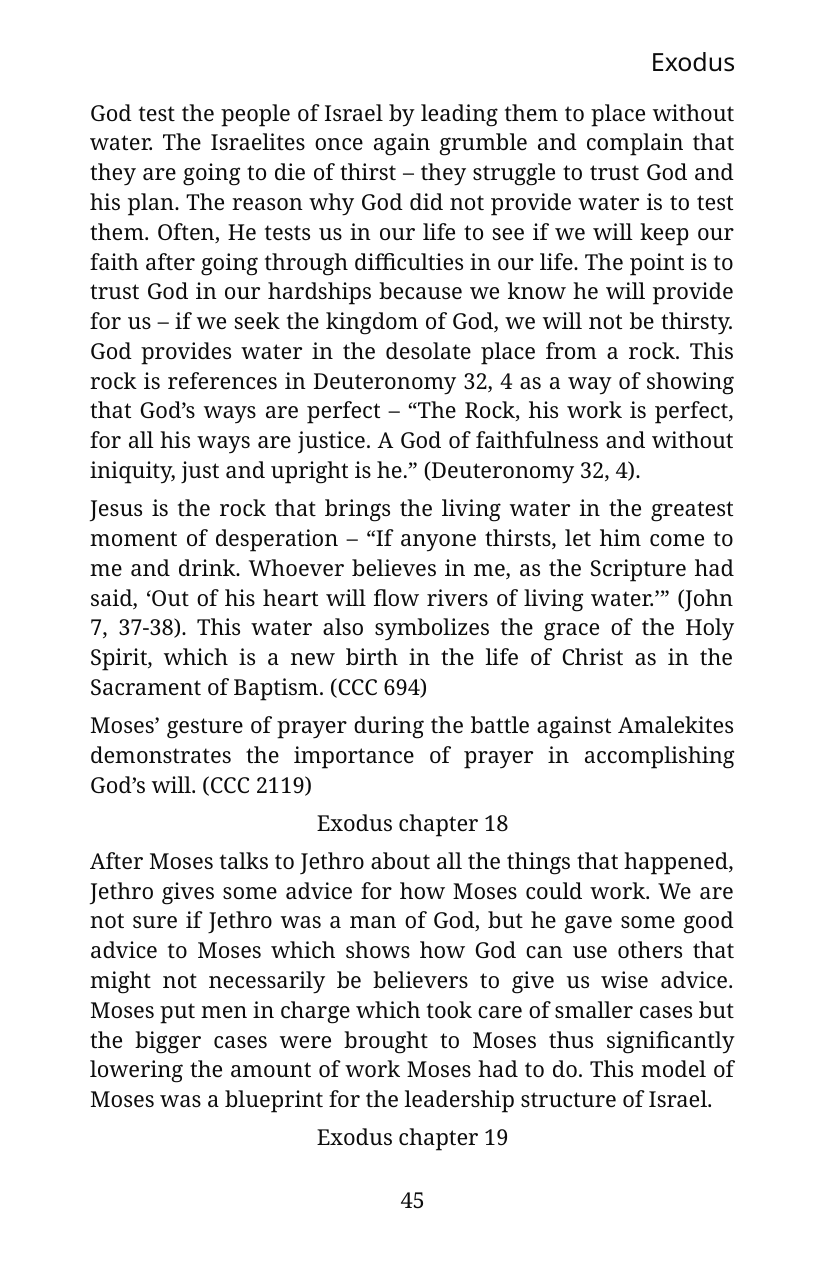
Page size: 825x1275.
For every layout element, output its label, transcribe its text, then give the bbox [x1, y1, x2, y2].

text God test the people of Israel by leading them to place without water. The Israelites once again grumble and complain that they are going to die of thirst – they struggle to trust God and his plan. The reason why God did not provide water is to test them. Often, He tests us in our life to see if we will keep our faith after going through difficulties in our life. The point is to trust God in our hardships because we know he will provide for us – if we seek the kingdom of God, we will not be thirsty. God provides water in the desolate place from a rock. This rock is references in Deuteronomy 32, 4 as a way of showing that God’s ways are perfect – “The Rock, his work is perfect, for all his ways are justice. A God of faithfulness and without iniquity, just and upright is he.” (Deuteronomy 32, 4). [90, 97, 735, 485]
text Exodus chapter 18 [90, 808, 735, 837]
text After Moses talks to Jethro about all the things that happened, Jethro gives some advice for how Moses could work. We are not sure if Jethro was a man of God, but he gave some good advice to Moses which shows how God can use others that might not necessarily be believers to give us wise advice. Moses put men in charge which took care of smaller cases but the bigger cases were brought to Moses thus significantly lowering the amount of work Moses had to do. This model of Moses was a blueprint for the leadership structure of Israel. [90, 846, 735, 1114]
text Exodus chapter 19 [90, 1122, 735, 1152]
text Jesus is the rock that brings the living water in the greatest moment of desperation – “If anyone thirsts, let him come to me and drink. Whoever believes in me, as the Scripture had said, ‘Out of his heart will flow rivers of living water.’” (John 7, 37-38). This water also symbolizes the grace of the Holy Spirit, which is a new birth in the life of Christ as in the Sacrament of Baptism. (CCC 694) [90, 493, 735, 702]
text Moses’ gesture of prayer during the battle against Amalekites demonstrates the importance of prayer in accomplishing God’s will. (CCC 2119) [90, 710, 735, 799]
